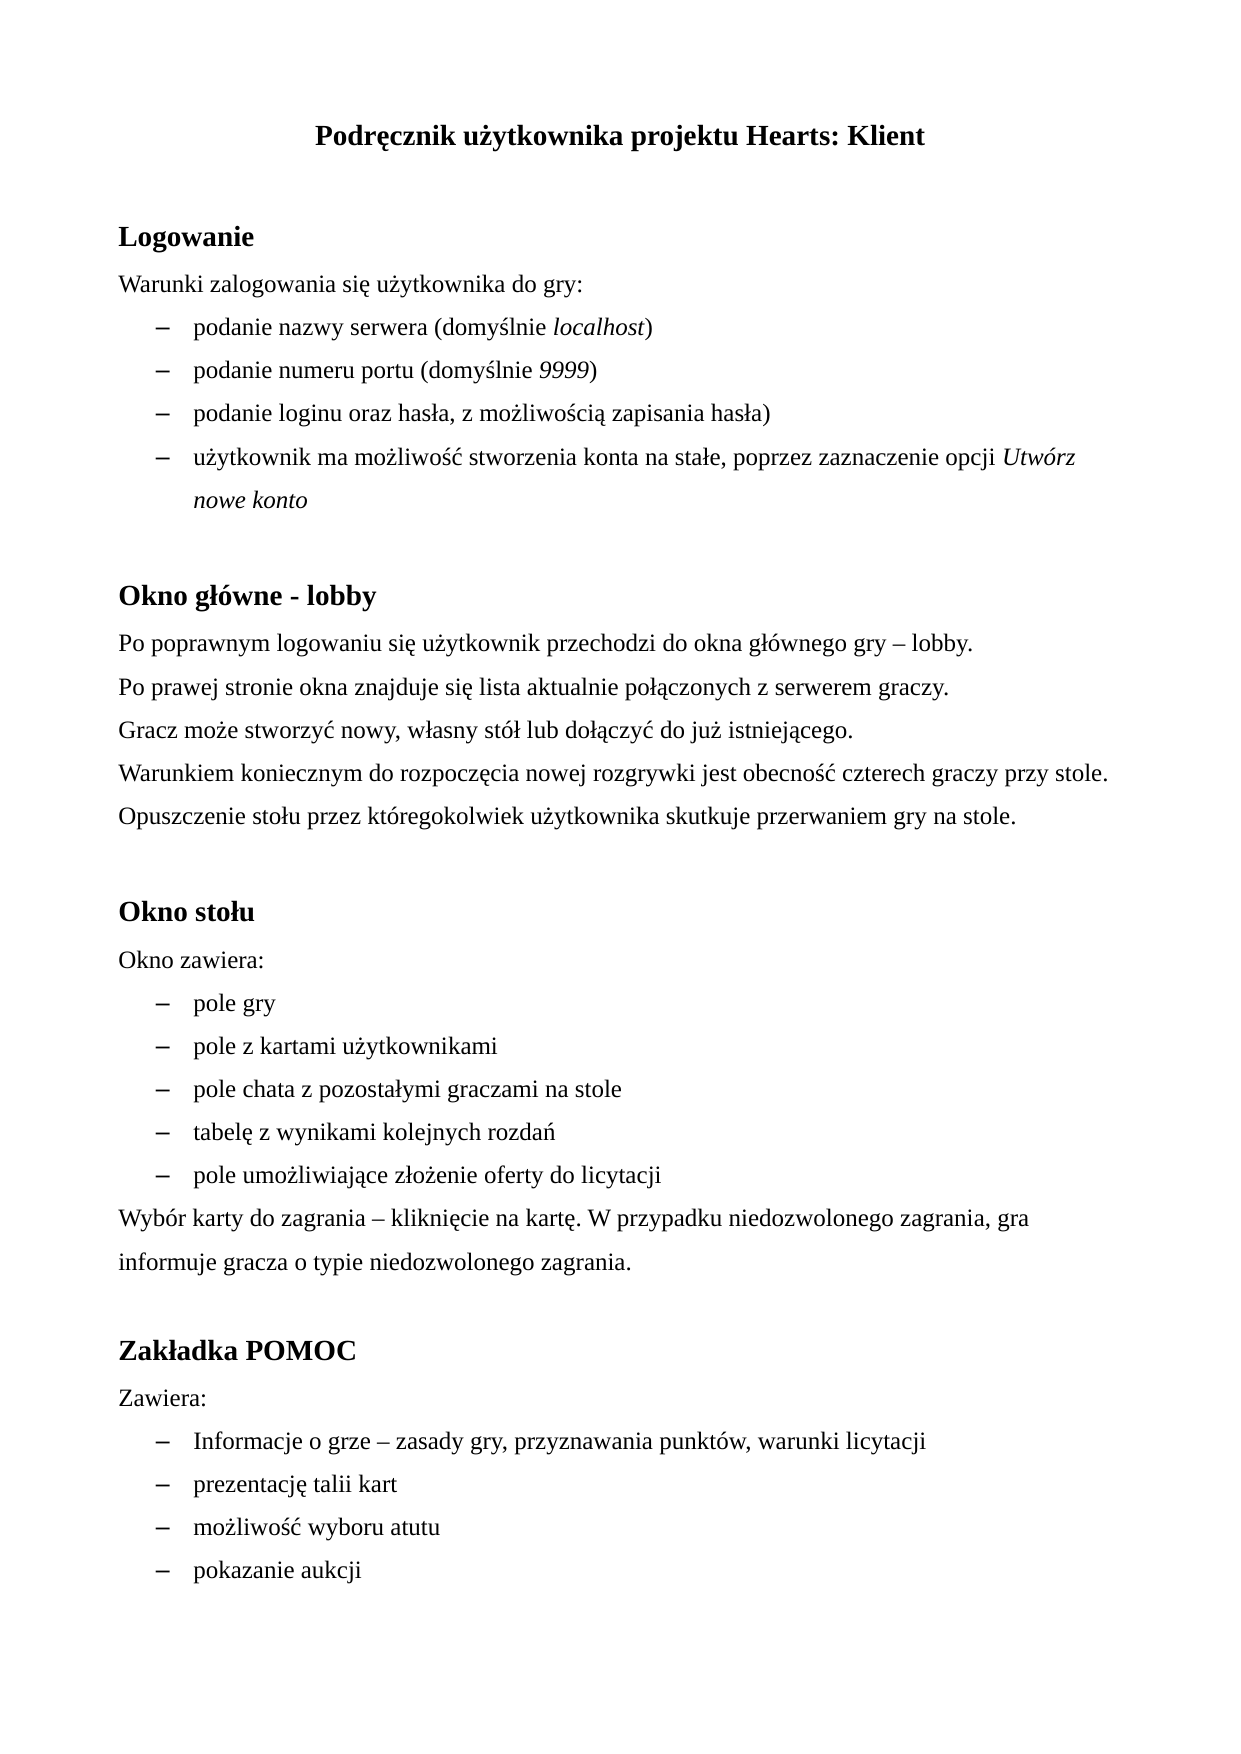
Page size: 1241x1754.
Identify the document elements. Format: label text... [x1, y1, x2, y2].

list podanie loginu oraz hasła, z możliwością zapisania hasła) [156, 398, 1122, 427]
text Warunki zalogowania się użytkownika do gry: [118, 269, 1122, 298]
list pole z kartami użytkownikami [156, 1031, 1122, 1060]
text Podręcznik użytkownika projektu Hearts: Klient [118, 118, 1122, 152]
list tabelę z wynikami kolejnych rozdań [156, 1117, 1122, 1146]
text Gracz może stworzyć nowy, własny stół lub dołączyć do już istniejącego. [118, 715, 1122, 743]
list pole umożliwiające złożenie oferty do licytacji [156, 1160, 1122, 1189]
text Okno zawiera: [118, 945, 1122, 973]
list pole chata z pozostałymi graczami na stole [156, 1074, 1122, 1103]
text Po prawej stronie okna znajduje się lista aktualnie połączonych z serwerem graczy. [118, 672, 1122, 700]
list pole gry [156, 988, 1122, 1017]
text Wybór karty do zagrania – kliknięcie na kartę. W przypadku niedozwolonego zagrania, gra informuje gracza o typie niedozwolonego zagrania. [118, 1203, 1122, 1275]
text Zakładka POMOC [118, 1333, 1122, 1366]
text Logowanie [118, 219, 1122, 252]
list prezentację talii kart [156, 1469, 1122, 1498]
text Zawiera: [118, 1383, 1122, 1412]
list podanie numeru portu (domyślnie 9999) [156, 355, 1122, 384]
list użytkownik ma możliwość stworzenia konta na stałe, poprzez zaznaczenie opcji Utwórz nowe konto [156, 442, 1122, 513]
list pokazanie aukcji [156, 1556, 1122, 1584]
text Opuszczenie stołu przez któregokolwiek użytkownika skutkuje przerwaniem gry na stole. [118, 801, 1122, 830]
text Okno główne - lobby [118, 578, 1122, 612]
list podanie nazwy serwera (domyślnie localhost) [156, 312, 1122, 341]
text Po poprawnym logowaniu się użytkownik przechodzi do okna głównego gry – lobby. [118, 628, 1122, 657]
text Warunkiem koniecznym do rozpoczęcia nowej rozgrywki jest obecność czterech graczy przy stole. [118, 758, 1122, 787]
text Okno stołu [118, 894, 1122, 928]
list możliwość wyboru atutu [156, 1512, 1122, 1541]
list Informacje o grze – zasady gry, przyznawania punktów, warunki licytacji [156, 1426, 1122, 1455]
